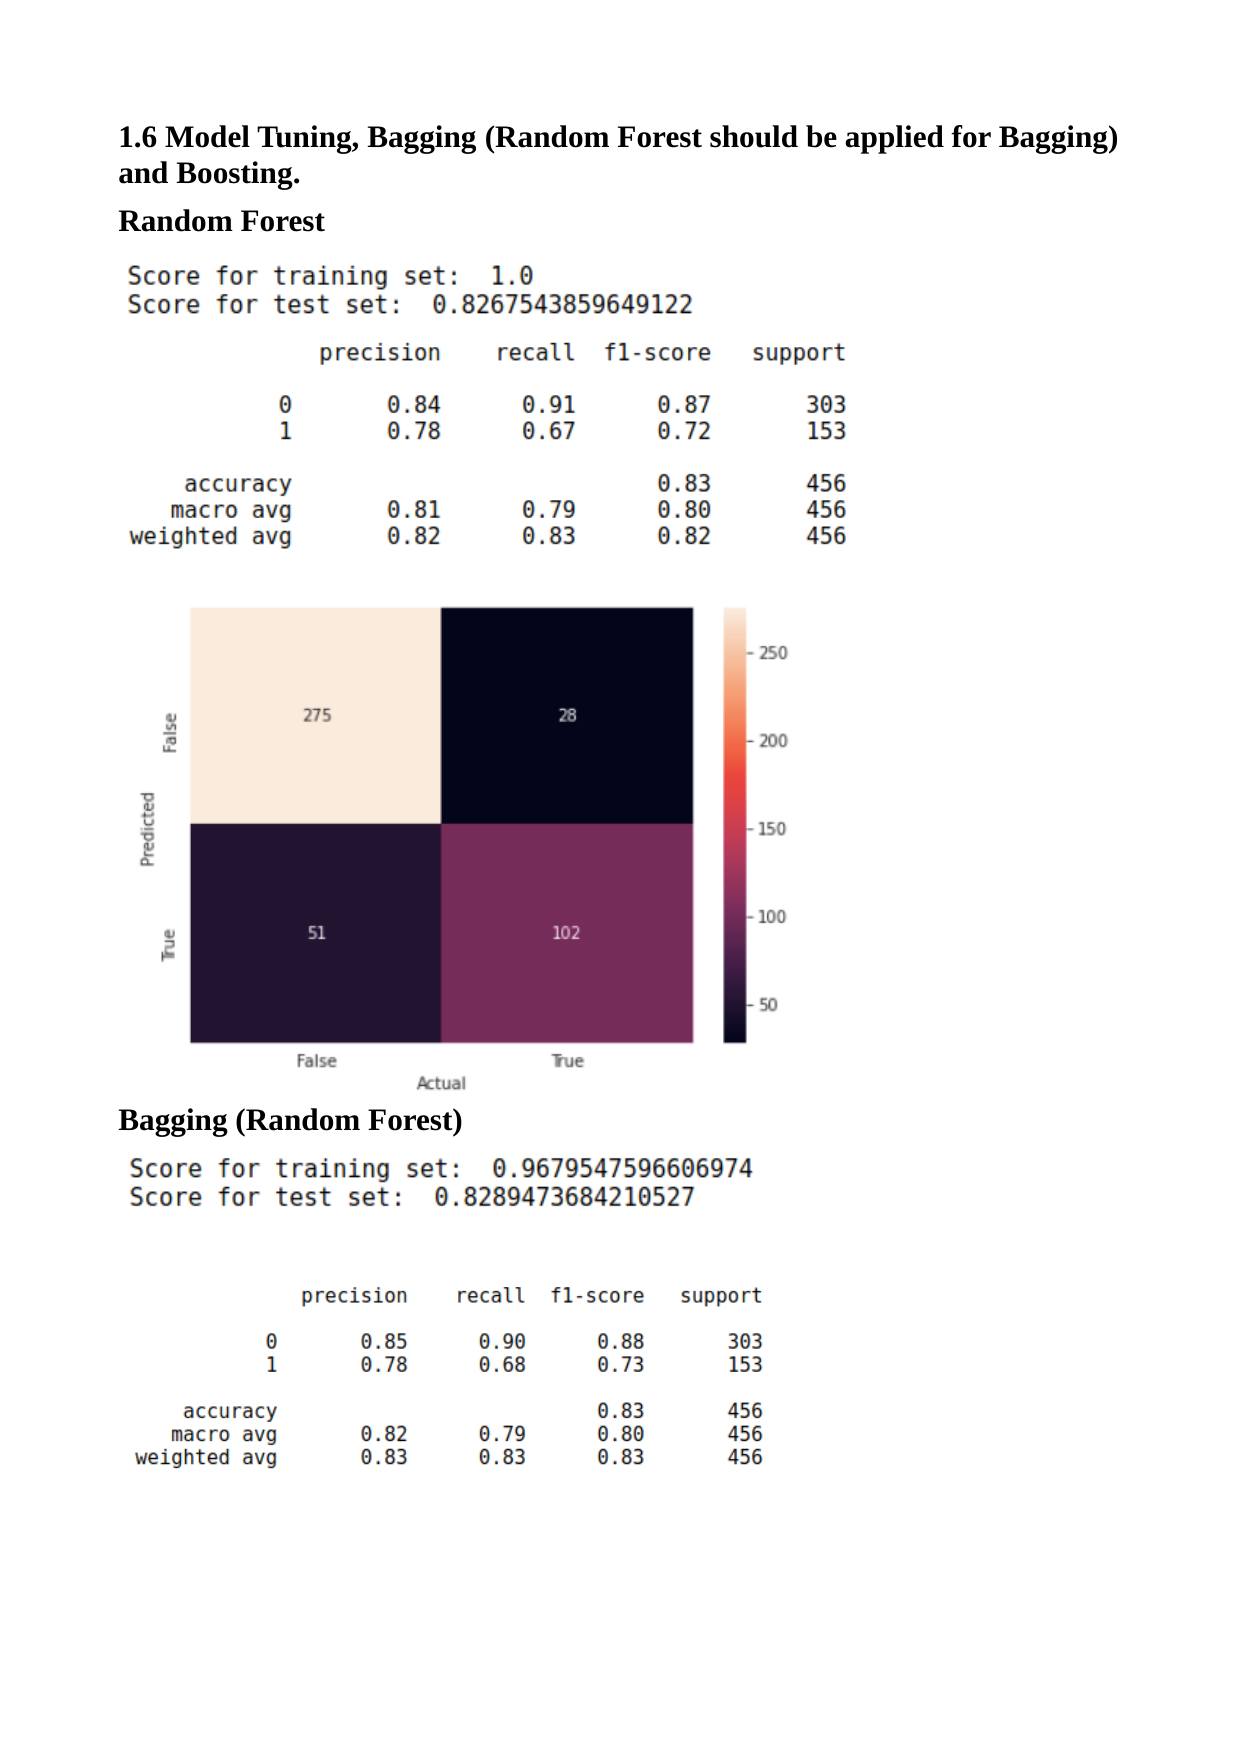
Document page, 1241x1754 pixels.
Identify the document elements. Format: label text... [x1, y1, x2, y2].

picture [118, 258, 865, 1101]
subtitle 1.6 Model Tuning, Bagging (Random Forest should be applied for Bagging) and Boosting. [118, 118, 1122, 190]
picture [117, 1277, 848, 1499]
picture [120, 1149, 782, 1222]
text Random Forest [118, 202, 1122, 238]
text Bagging (Random Forest) [118, 258, 1122, 1137]
